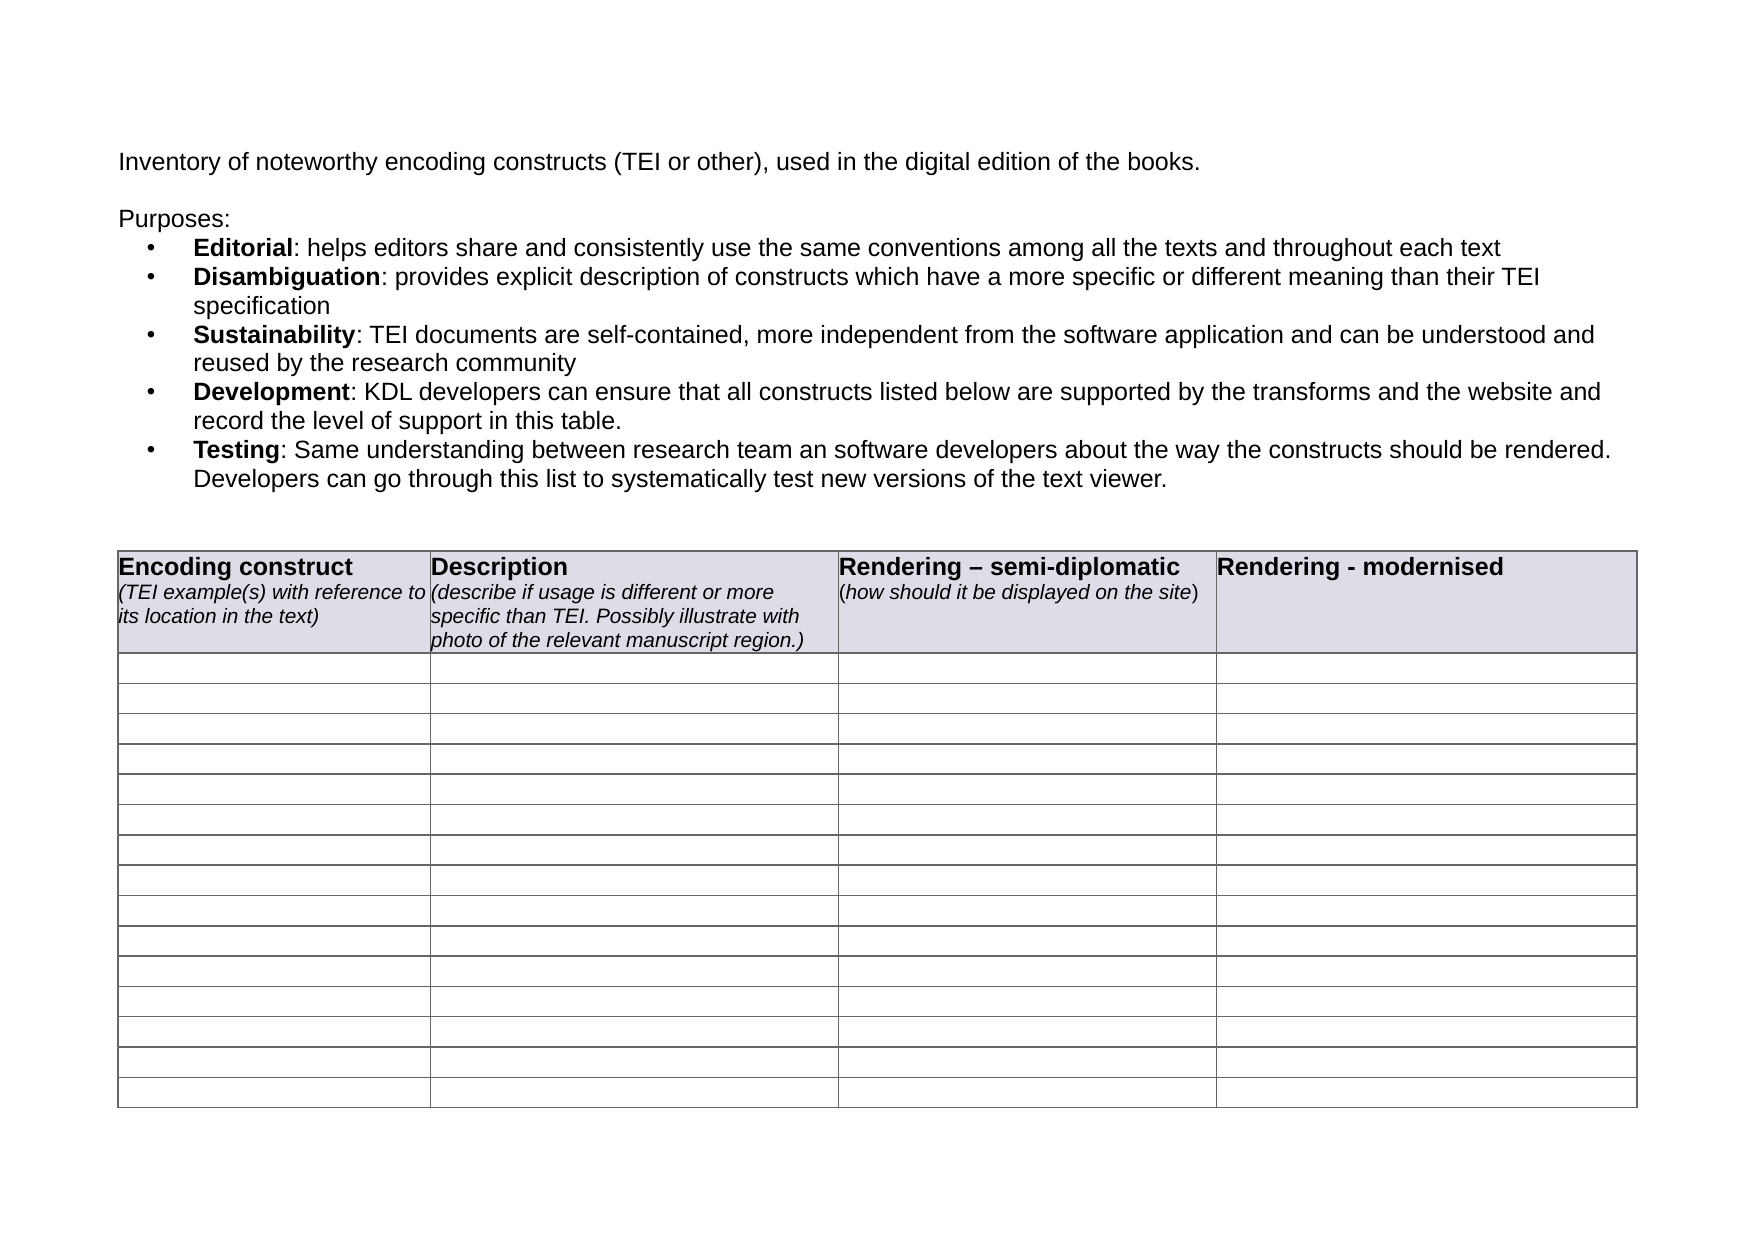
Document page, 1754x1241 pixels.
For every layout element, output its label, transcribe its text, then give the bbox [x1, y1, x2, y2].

table_cell [1217, 836, 1636, 864]
table_cell [119, 654, 430, 682]
table_cell [839, 927, 1216, 955]
table_cell [119, 775, 430, 804]
table_cell [119, 684, 430, 713]
table_cell [839, 1048, 1216, 1076]
table_cell [839, 866, 1216, 894]
table_cell [431, 775, 838, 804]
list Development: KDL developers can ensure that all constructs listed below are supported by the transforms and the website and record the level of support in this table. [156, 377, 1636, 435]
table_cell [431, 684, 838, 713]
table_cell [839, 654, 1216, 682]
table_cell [1217, 714, 1636, 743]
table_cell [839, 1078, 1216, 1107]
table_cell [119, 896, 430, 925]
table_cell [431, 866, 838, 894]
table_cell [431, 1048, 838, 1076]
table_cell [119, 714, 430, 743]
table_cell [119, 1017, 430, 1046]
table_cell [431, 896, 838, 925]
table_cell [1217, 957, 1636, 986]
table_cell [1217, 775, 1636, 804]
table_cell [839, 775, 1216, 804]
table_cell [119, 866, 430, 894]
table_cell [119, 1078, 430, 1107]
table_cell [839, 896, 1216, 925]
table_cell [839, 684, 1216, 713]
table_cell [839, 836, 1216, 864]
table_cell [1217, 1048, 1636, 1076]
table_cell [119, 957, 430, 986]
table_cell [1217, 987, 1636, 1016]
table_cell [431, 1078, 838, 1107]
table_cell [431, 836, 838, 864]
table_cell [431, 1017, 838, 1046]
table_cell [431, 927, 838, 955]
table_header Encoding construct (TEI example(s) with reference to its location in the text) [119, 552, 430, 652]
table_cell [119, 836, 430, 864]
table_cell [119, 927, 430, 955]
list Testing: Same understanding between research team an software developers about the way the constructs should be rendered. Developers can go through this list to systematically test new versions of the text viewer. [156, 435, 1636, 492]
table_header Rendering – semi-diplomatic (how should it be displayed on the site) [839, 552, 1216, 652]
text Inventory of noteworthy encoding constructs (TEI or other), used in the digital edition of the books. [118, 147, 1636, 176]
table_cell [839, 957, 1216, 986]
list Disambiguation: provides explicit description of constructs which have a more specific or different meaning than their TEI specification [156, 262, 1636, 319]
table_cell [1217, 684, 1636, 713]
table_cell [431, 957, 838, 986]
table_cell [1217, 805, 1636, 834]
table_cell [839, 1017, 1216, 1046]
table_cell [839, 714, 1216, 743]
table_cell [1217, 1078, 1636, 1107]
table_cell [1217, 654, 1636, 682]
text Purposes: [118, 204, 1636, 233]
table_cell [431, 805, 838, 834]
table_cell [431, 654, 838, 682]
table_cell [431, 745, 838, 773]
table_cell [119, 987, 430, 1016]
table_cell [1217, 745, 1636, 773]
table_cell [119, 1048, 430, 1076]
table_cell [1217, 896, 1636, 925]
table_cell [119, 745, 430, 773]
table_cell [431, 714, 838, 743]
table_cell [1217, 1017, 1636, 1046]
table_cell [1217, 927, 1636, 955]
table_cell [431, 987, 838, 1016]
table_cell [839, 987, 1216, 1016]
table_cell [839, 805, 1216, 834]
table_header Rendering - modernised [1217, 552, 1636, 652]
table_header Description (describe if usage is different or more specific than TEI. Possibly illustrate with photo of the relevant manuscript region.) [431, 552, 838, 652]
table_cell [1217, 866, 1636, 894]
list Sustainability: TEI documents are self-contained, more independent from the software application and can be understood and reused by the research community [156, 319, 1636, 377]
table_cell [119, 805, 430, 834]
table_cell [839, 745, 1216, 773]
list Editorial: helps editors share and consistently use the same conventions among all the texts and throughout each text [156, 233, 1636, 262]
